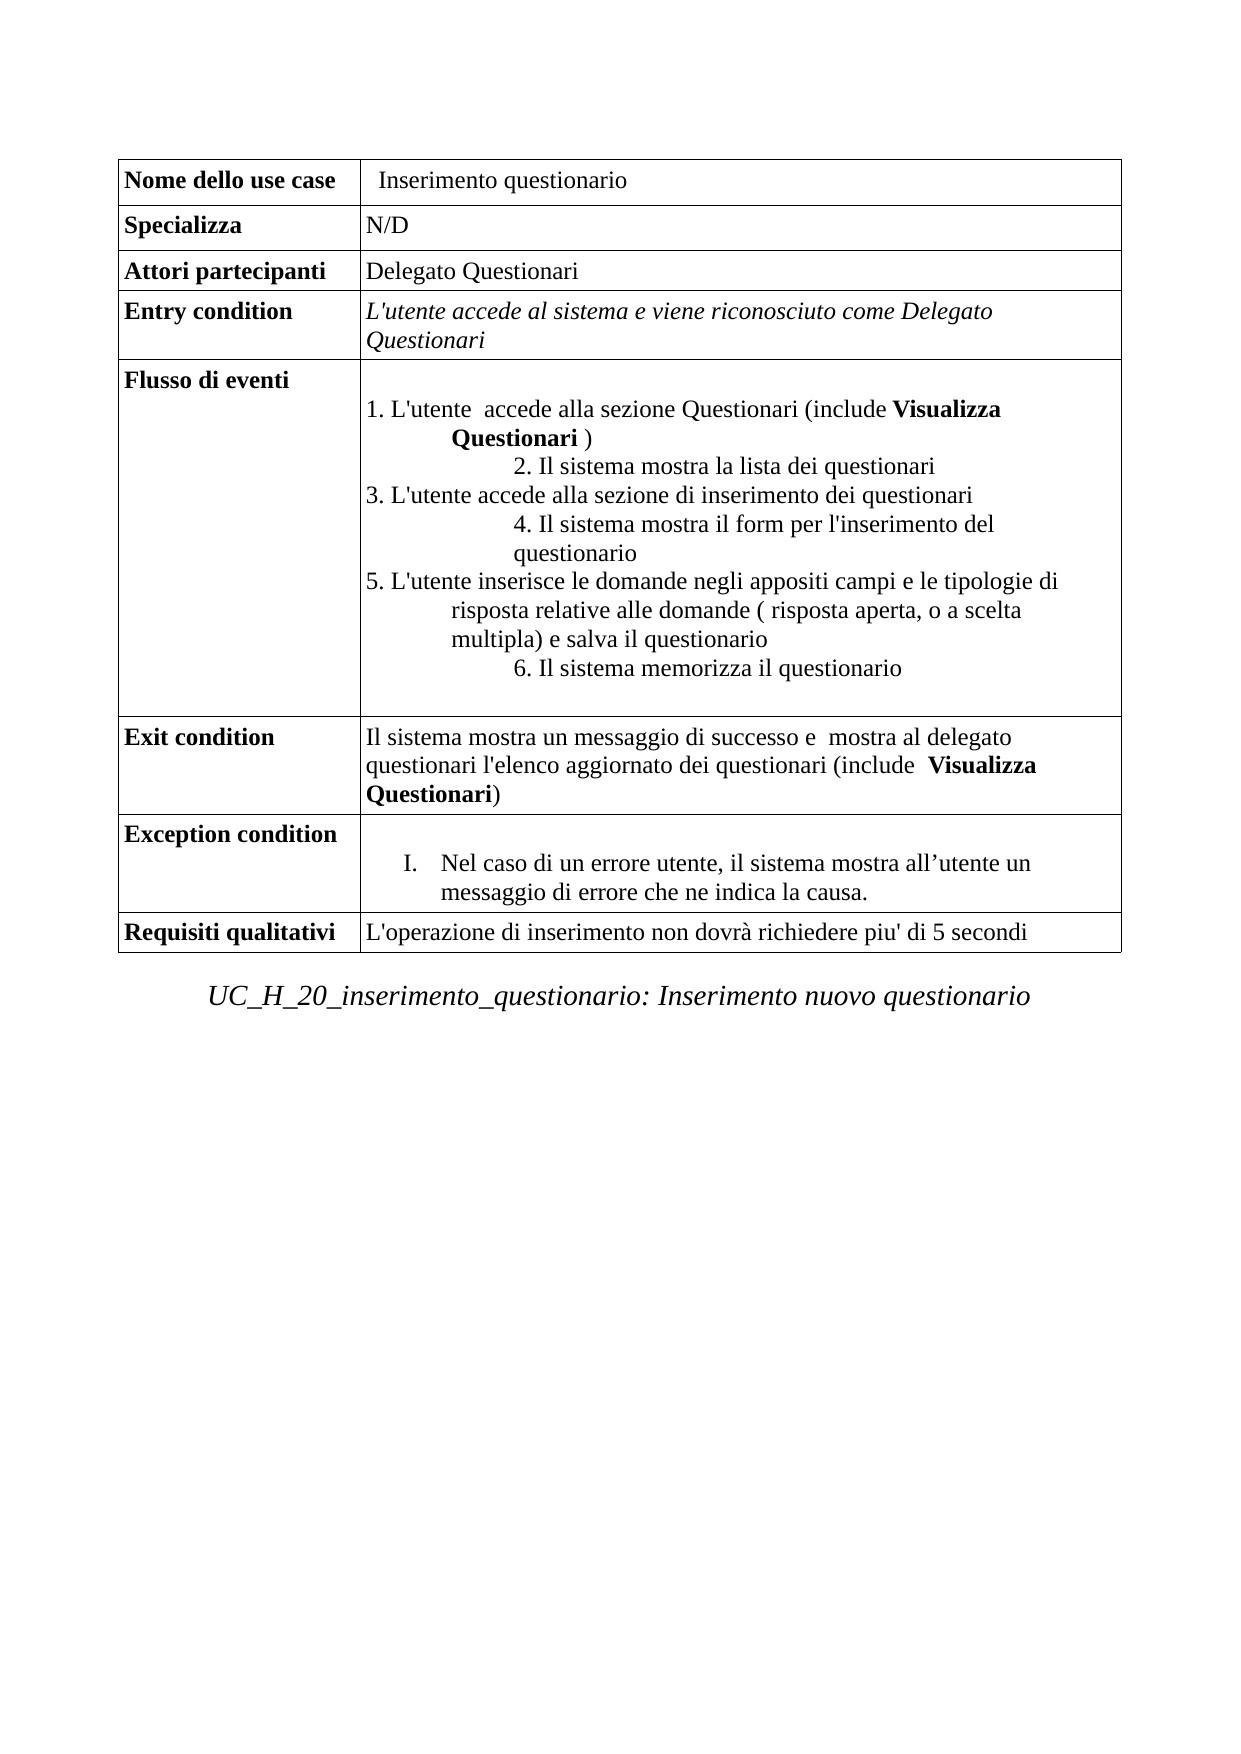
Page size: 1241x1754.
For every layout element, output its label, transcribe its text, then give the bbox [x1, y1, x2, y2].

table_cell Exception condition [119, 815, 360, 912]
table_cell Requisiti qualitativi [119, 913, 360, 952]
table_cell Flusso di eventi [119, 360, 360, 716]
table_header Inserimento questionario [361, 160, 1121, 205]
table_cell Exit condition [119, 717, 360, 814]
table_cell Attori partecipanti [119, 251, 360, 290]
table_cell Specializza [119, 206, 360, 250]
table_cell Il sistema mostra un messaggio di successo e mostra al delegato questionari l'elenco aggiornato dei questionari (include Visualizza Questionari) [361, 717, 1121, 814]
table_header Nome dello use case [119, 160, 360, 205]
text UC_H_20_inserimento_questionario: Inserimento nuovo questionario [118, 978, 1122, 1012]
table_cell L'utente accede al sistema e viene riconosciuto come Delegato Questionari [361, 291, 1121, 359]
table_cell Nel caso di un errore utente, il sistema mostra all’utente un messaggio di errore che ne indica la causa. [361, 815, 1121, 912]
table_cell N/D [361, 206, 1121, 250]
table_cell L'operazione di inserimento non dovrà richiedere piu' di 5 secondi [361, 913, 1121, 952]
table_cell Entry condition [119, 291, 360, 359]
table_cell L'utente accede alla sezione Questionari (include Visualizza Questionari ) Il sistema mostra la lista dei questionari L'utente accede alla sezione di inserimento dei questionari Il sistema mostra il form per l'inserimento del questionario L'utente inserisce le domande negli appositi campi e le tipologie di risposta relative alle domande ( risposta aperta, o a scelta multipla) e salva il questionario Il sistema memorizza il questionario [361, 360, 1121, 716]
table_cell Delegato Questionari [361, 251, 1121, 290]
